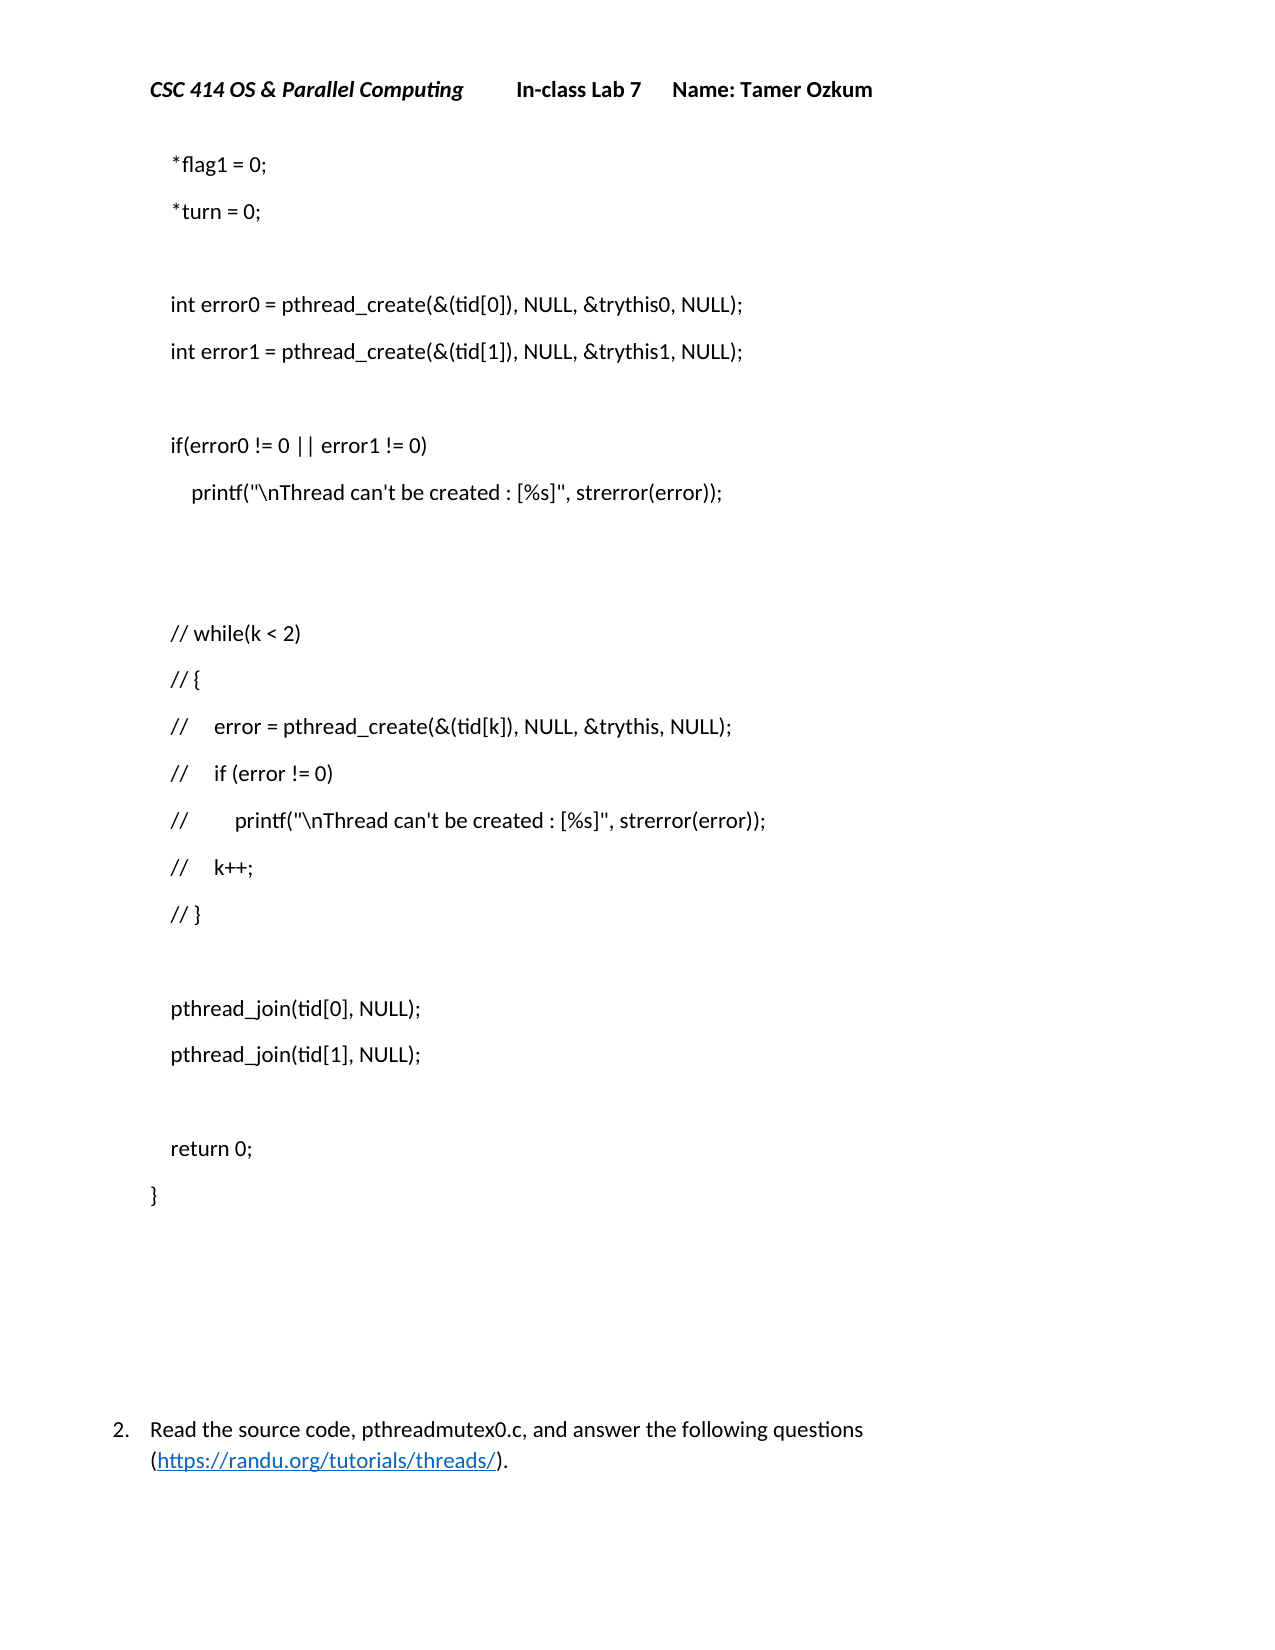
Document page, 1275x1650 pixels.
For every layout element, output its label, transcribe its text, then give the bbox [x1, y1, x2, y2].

text // while(k < 2) [150, 619, 1125, 647]
text // printf("\nThread can't be created : [%s]", strerror(error)); [150, 806, 1125, 834]
text int error1 = pthread_create(&(tid[1]), NULL, &trythis1, NULL); [150, 337, 1125, 366]
text // } [150, 900, 1125, 928]
text *turn = 0; [150, 197, 1125, 225]
text return 0; [150, 1134, 1125, 1162]
text int error0 = pthread_create(&(tid[0]), NULL, &trythis0, NULL); [150, 291, 1125, 319]
text // if (error != 0) [150, 759, 1125, 787]
text pthread_join(tid[1], NULL); [150, 1041, 1125, 1069]
text printf("\nThread can't be created : [%s]", strerror(error)); [150, 478, 1125, 506]
text // k++; [150, 853, 1125, 881]
text pthread_join(tid[0], NULL); [150, 994, 1125, 1022]
text } [150, 1181, 1125, 1209]
text *flag1 = 0; [150, 150, 1125, 178]
text // error = pthread_create(&(tid[k]), NULL, &trythis, NULL); [150, 712, 1125, 741]
list Read the source code, pthreadmutex0.c, and answer the following questions (https://randu.org/tutorials/threads/). [112, 1416, 1125, 1474]
text // { [150, 666, 1125, 694]
text if(error0 != 0 || error1 != 0) [150, 431, 1125, 459]
